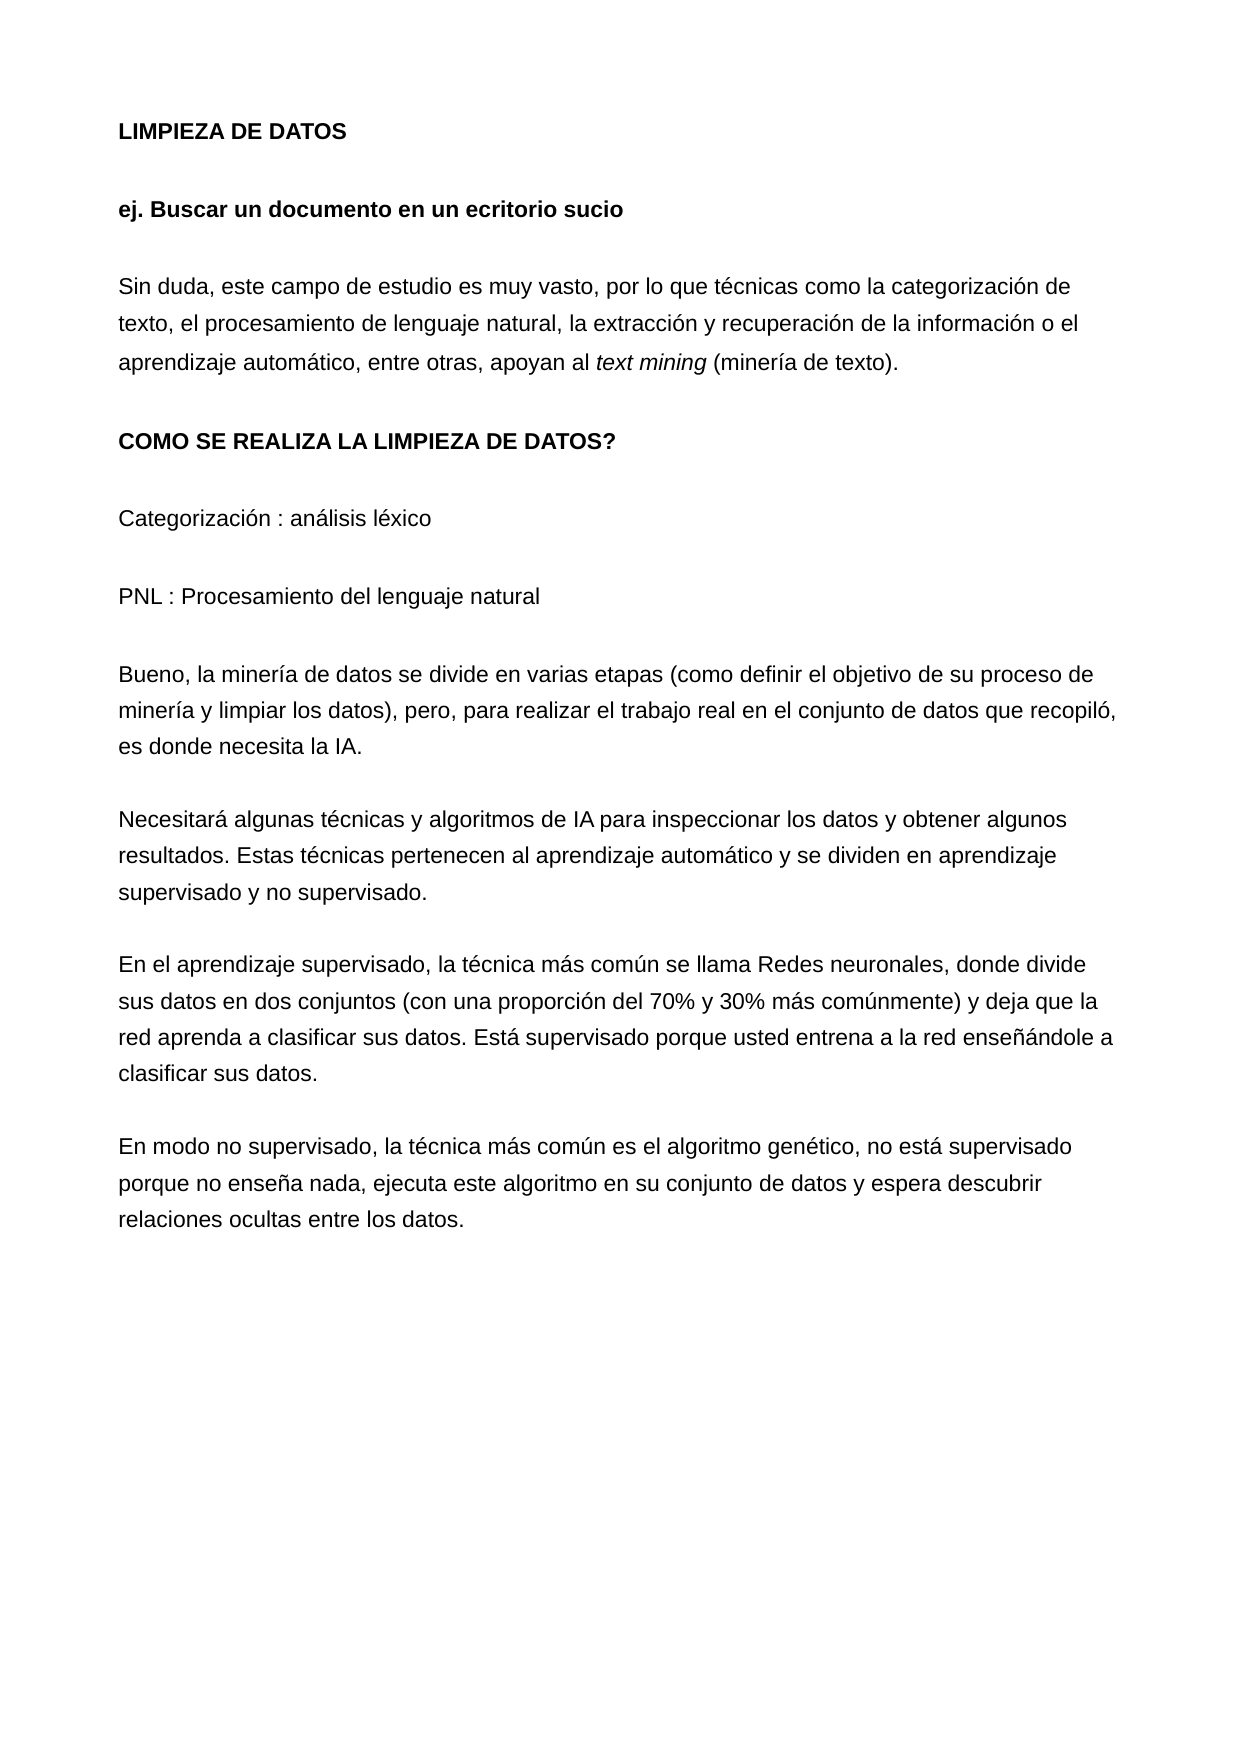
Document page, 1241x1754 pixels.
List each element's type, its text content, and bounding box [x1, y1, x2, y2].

text LIMPIEZA DE DATOS [118, 118, 1122, 144]
text ej. Buscar un documento en un ecritorio sucio [118, 196, 1122, 222]
text Sin duda, este campo de estudio es muy vasto, por lo que técnicas como la categorización de texto, el procesamiento de lenguaje natural, la extracción y recuperación de la información o el aprendizaje automático, entre otras, apoyan al text mining (minería de texto). [118, 273, 1122, 376]
text COMO SE REALIZA LA LIMPIEZA DE DATOS? [118, 428, 1122, 454]
text Categorización : análisis léxico [118, 505, 1122, 532]
text PNL : Procesamiento del lenguaje natural [118, 583, 1122, 609]
text Bueno, la minería de datos se divide en varias etapas (como definir el objetivo de su proceso de minería y limpiar los datos), pero, para realizar el trabajo real en el conjunto de datos que recopiló, es donde necesita la IA. Necesitará algunas técnicas y algoritmos de IA para inspeccionar los datos y obtener algunos resultados. Estas técnicas pertenecen al aprendizaje automático y se dividen en aprendizaje supervisado y no supervisado. En el aprendizaje supervisado, la técnica más común se llama Redes neuronales, donde divide sus datos en dos conjuntos (con una proporción del 70% y 30% más comúnmente) y deja que la red aprenda a clasificar sus datos. Está supervisado porque usted entrena a la red enseñándole a clasificar sus datos. En modo no supervisado, la técnica más común es el algoritmo genético, no está supervisado porque no enseña nada, ejecuta este algoritmo en su conjunto de datos y espera descubrir relaciones ocultas entre los datos. [118, 661, 1122, 1232]
